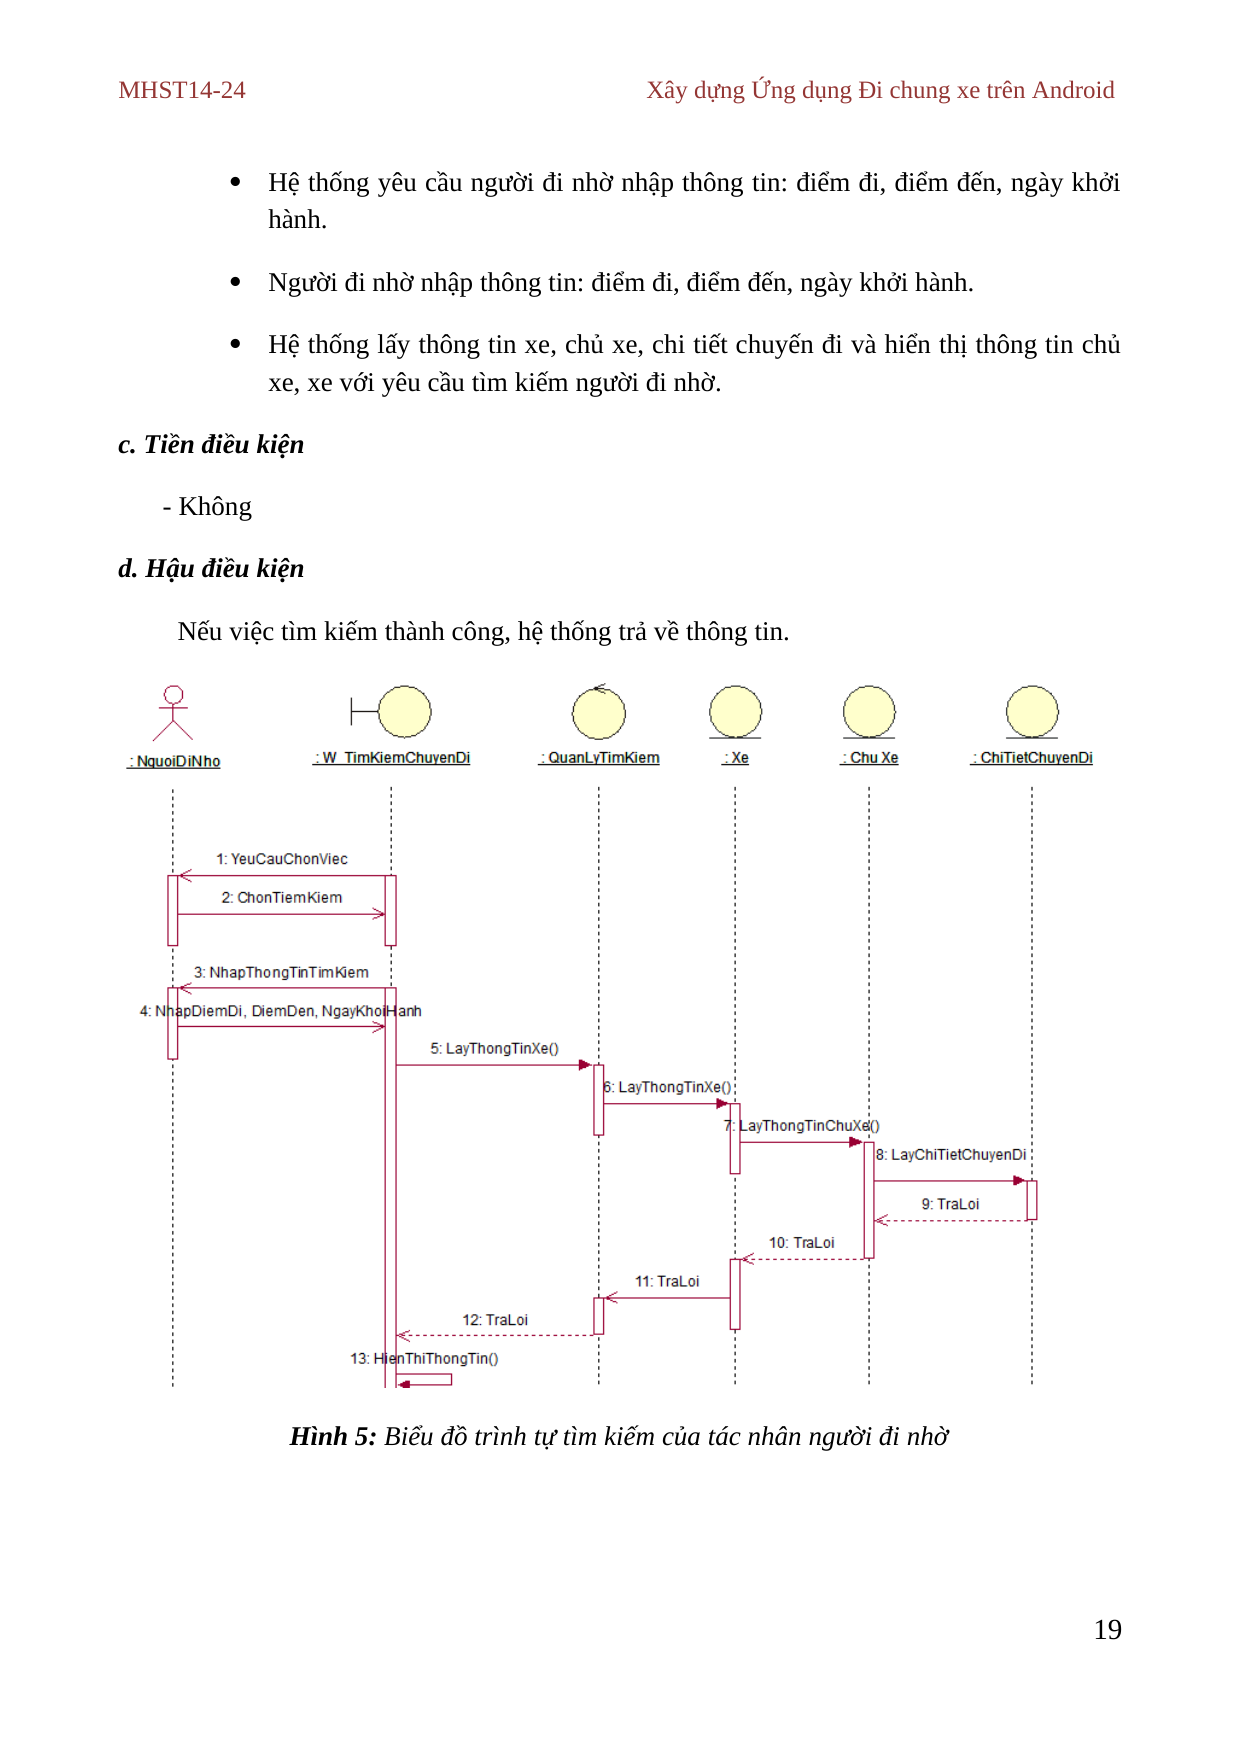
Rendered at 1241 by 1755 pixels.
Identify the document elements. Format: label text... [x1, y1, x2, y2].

text Nếu việc tìm kiếm thành công, hệ thống trả về thông tin. [118, 615, 1122, 646]
text d. Hậu điều kiện [118, 552, 1122, 584]
list Hệ thống yêu cầu người đi nhờ nhập thông tin: điểm đi, điểm đến, ngày khởi hành. [231, 166, 1122, 234]
text - Không [118, 490, 1122, 521]
list Hệ thống lấy thông tin xe, chủ xe, chi tiết chuyến đi và hiển thị thông tin chủ xe, xe với yêu cầu tìm kiếm người đi nhờ. [231, 328, 1122, 397]
text c. Tiền điều kiện [118, 428, 1122, 459]
text Hình 5: Biểu đồ trình tự tìm kiếm của tác nhân người đi nhờ [118, 1420, 1122, 1451]
list Người đi nhờ nhập thông tin: điểm đi, điểm đến, ngày khởi hành. [231, 266, 1122, 297]
